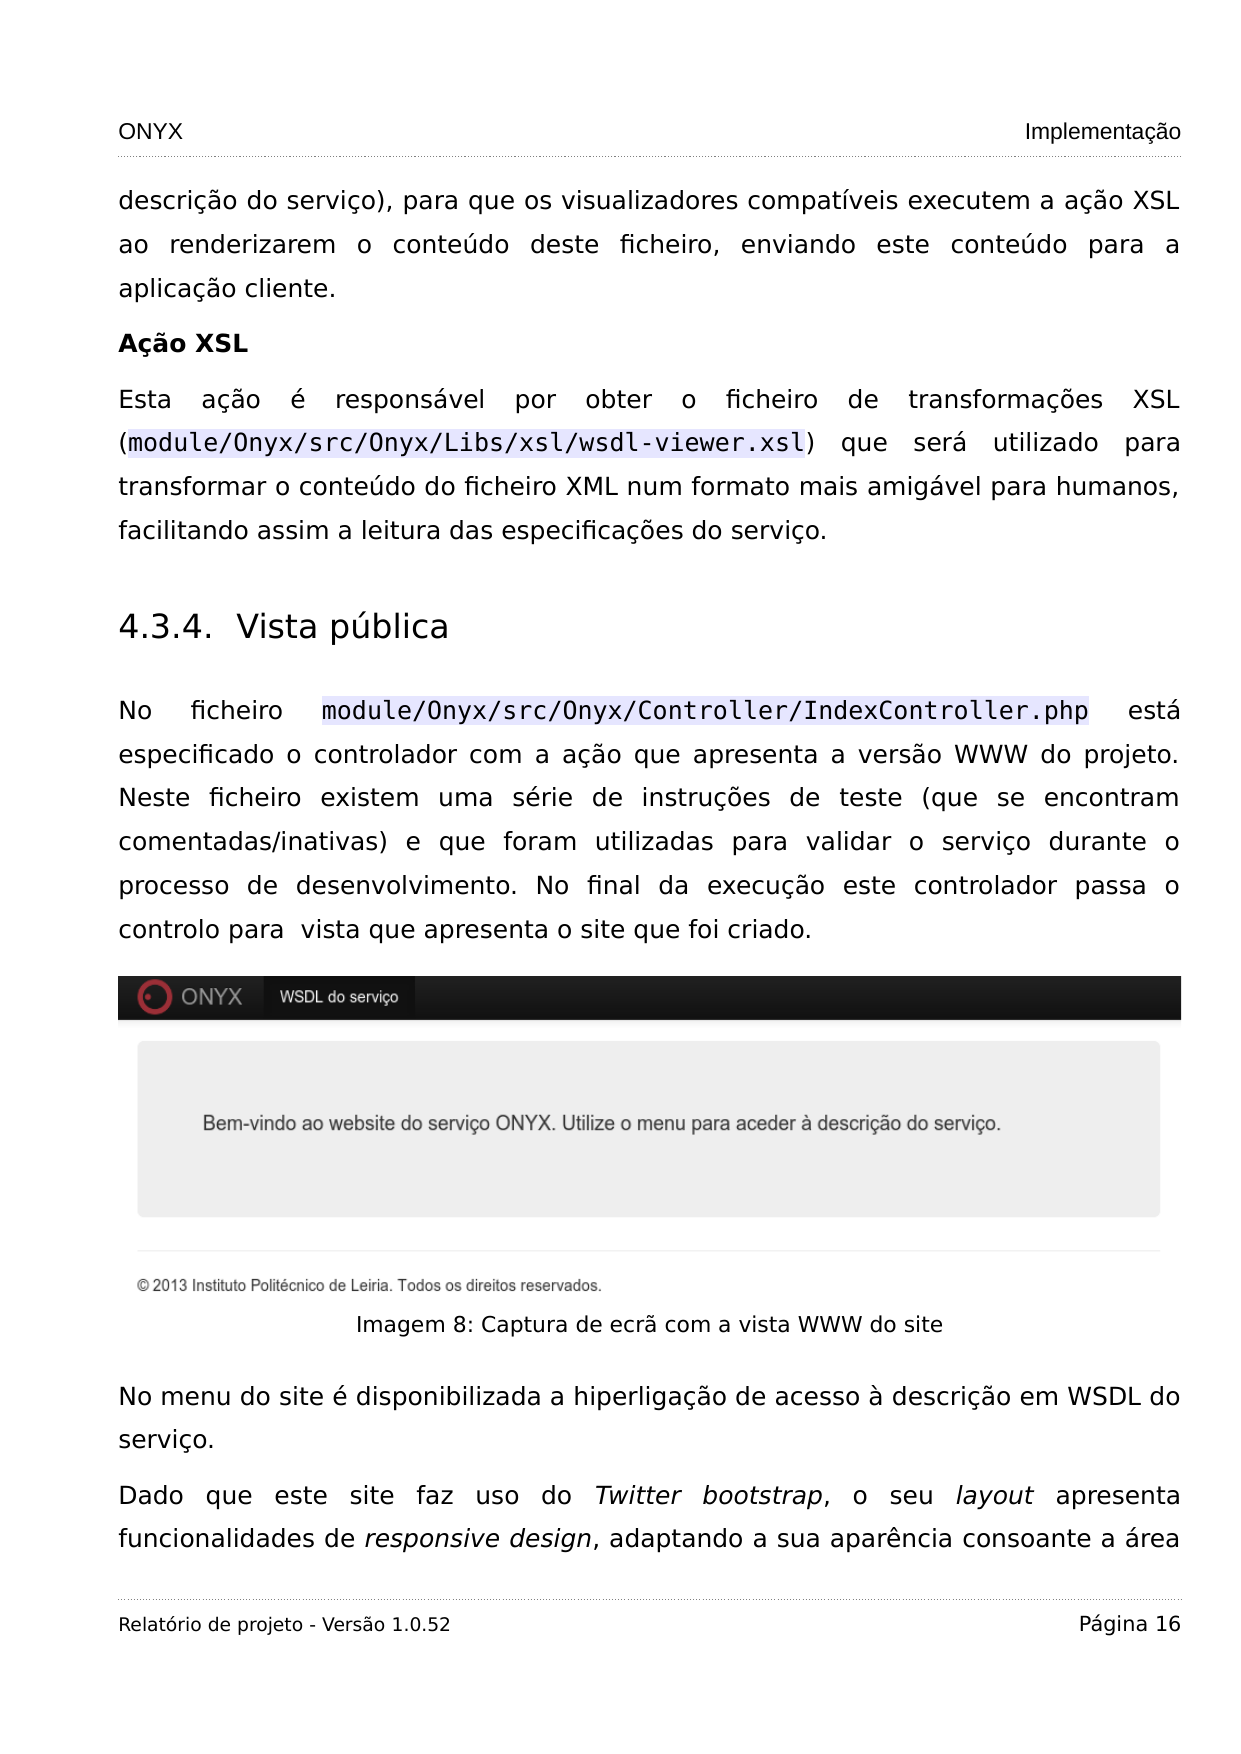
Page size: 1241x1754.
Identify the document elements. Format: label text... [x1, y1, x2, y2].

picture [118, 976, 1182, 1301]
text No menu do site é disponibilizada a hiperligação de acesso à descrição em WSDL do serviço. [118, 1338, 1181, 1454]
text Imagem 8: Captura de ecrã com a vista WWW do site [118, 1301, 1181, 1338]
subtitle Vista pública [118, 607, 1181, 646]
text [118, 970, 1181, 976]
text Dado que este site faz uso do Twitter bootstrap, o seu layout apresenta funcionalidades de responsive design, adaptando a sua aparência consoante a área [118, 1481, 1181, 1554]
text No ficheiro module/Onyx/src/Onyx/Controller/IndexController.php está especificado o controlador com a ação que apresenta a versão WWW do projeto. Neste ficheiro existem uma série de instruções de teste (que se encontram comentadas/inativas) e que foram utilizadas para validar o serviço durante o processo de desenvolvimento. No final da execução este controlador passa o controlo para vista que apresenta o site que foi criado. [118, 696, 1181, 944]
text Ação XSL [118, 329, 1181, 358]
text Esta ação é responsável por obter o ficheiro de transformações XSL (module/Onyx/src/Onyx/Libs/xsl/wsdl-viewer.xsl) que será utilizado para transformar o conteúdo do ficheiro XML num formato mais amigável para humanos, facilitando assim a leitura das especificações do serviço. [118, 385, 1181, 545]
text descrição do serviço), para que os visualizadores compatíveis executem a ação XSL ao renderizarem o conteúdo deste ficheiro, enviando este conteúdo para a aplicação cliente. [118, 186, 1181, 303]
